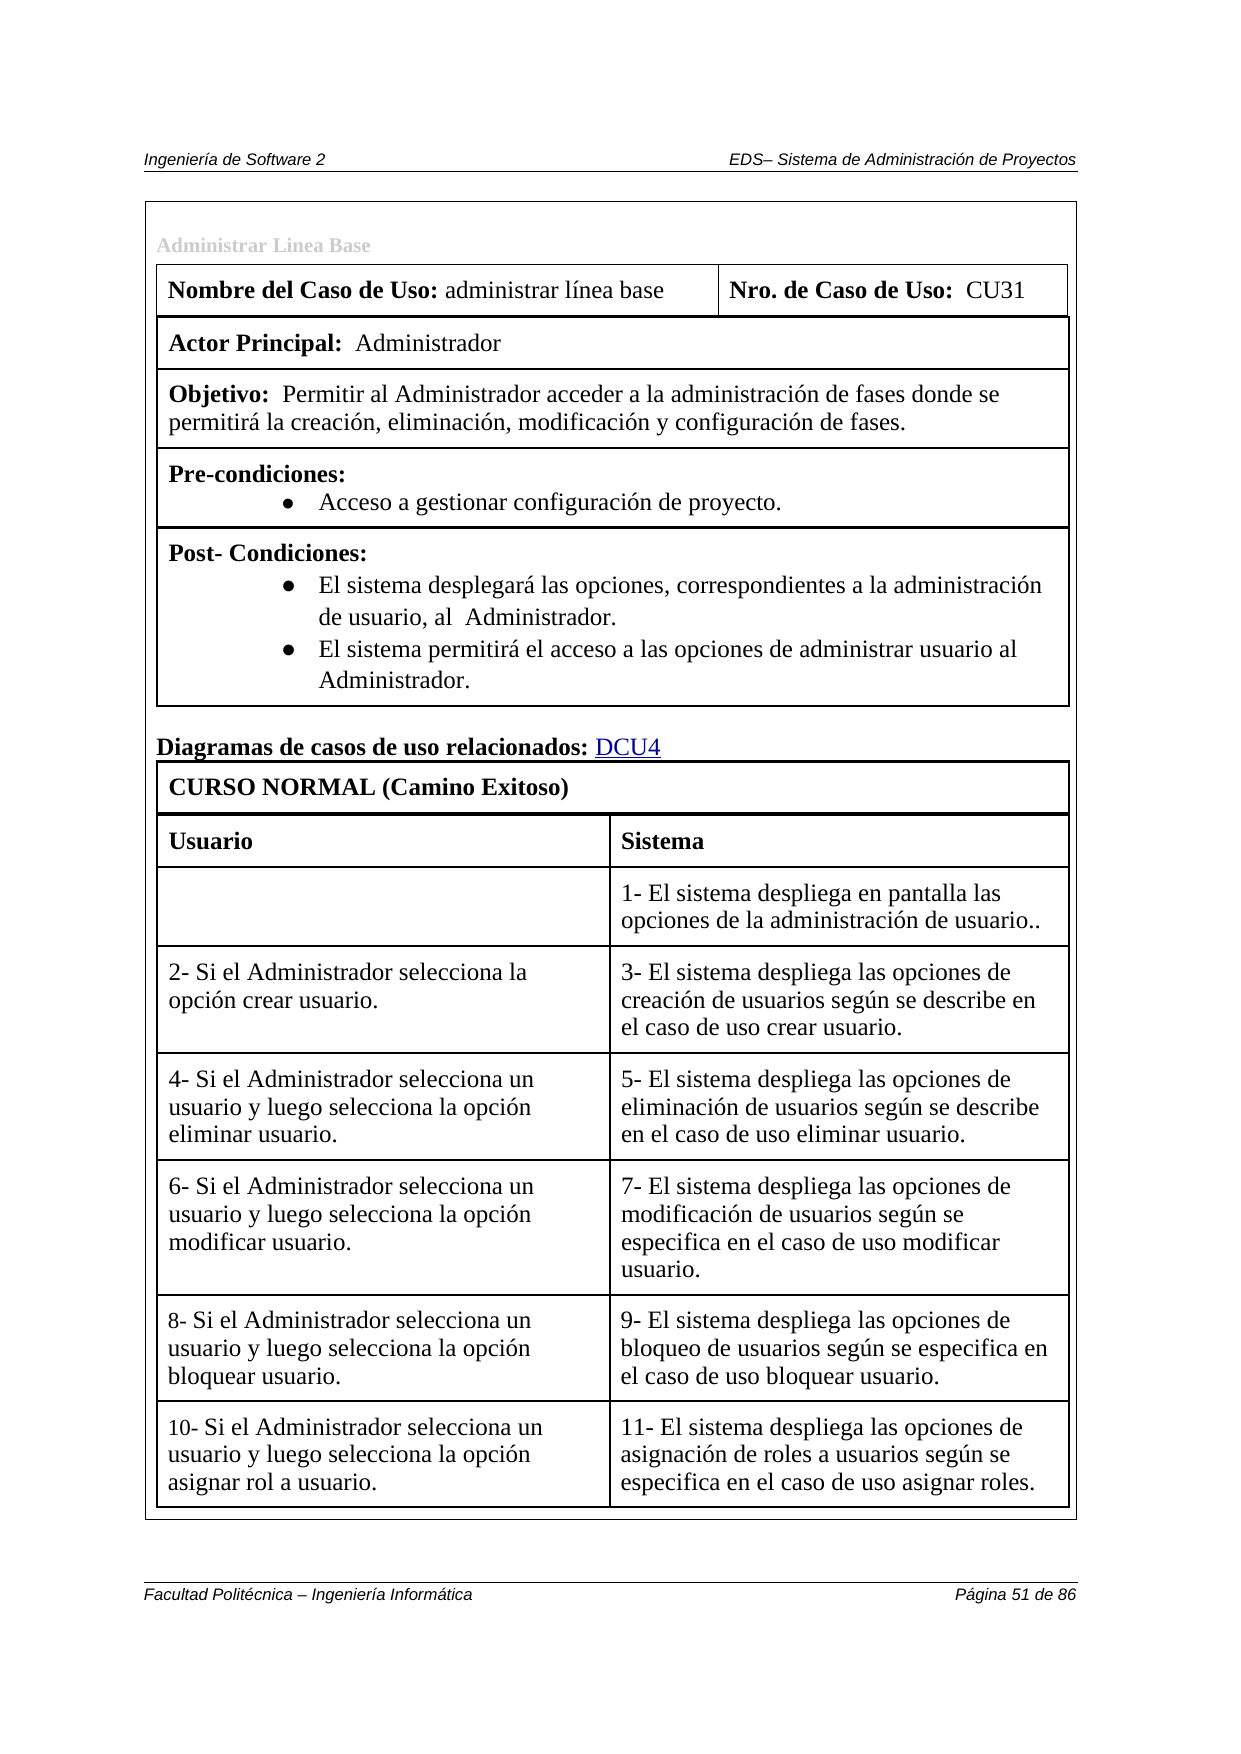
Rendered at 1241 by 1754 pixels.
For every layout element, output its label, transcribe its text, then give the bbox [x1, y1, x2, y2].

table_cell 4- Si el Administrador selecciona un usuario y luego selecciona la opción eliminar usuario. [158, 1054, 609, 1159]
table_cell [158, 868, 609, 945]
table_cell 7- El sistema despliega las opciones de modificación de usuarios según se especifica en el caso de uso modificar usuario. [611, 1161, 1068, 1294]
table_header Actor Principal: Administrador [158, 318, 1068, 368]
table_header Nro. de Caso de Uso: CU31 [719, 265, 1067, 315]
table_header Usuario [158, 816, 609, 866]
table_header CURSO NORMAL (Camino Exitoso) [158, 763, 1068, 812]
table_cell 3- El sistema despliega las opciones de creación de usuarios según se describe en el caso de uso crear usuario. [611, 947, 1068, 1052]
table_cell 2- Si el Administrador selecciona la opción crear usuario. [158, 947, 609, 1052]
table_cell 8- Si el Administrador selecciona un usuario y luego selecciona la opción bloquear usuario. [158, 1296, 609, 1400]
table_cell 1- El sistema despliega en pantalla las opciones de la administración de usuario.. [611, 868, 1068, 945]
table_cell 10- Si el Administrador selecciona un usuario y luego selecciona la opción asignar rol a usuario. [158, 1402, 609, 1506]
table_header Nombre del Caso de Uso: administrar línea base [157, 265, 718, 315]
table_header Sistema [611, 816, 1068, 866]
table_cell 5- El sistema despliega las opciones de eliminación de usuarios según se describe en el caso de uso eliminar usuario. [611, 1054, 1068, 1159]
table_header Administrar Linea Base Diagramas de casos de uso relacionados: DCU4 [146, 202, 1076, 1519]
table_cell 6- Si el Administrador selecciona un usuario y luego selecciona la opción modificar usuario. [158, 1161, 609, 1294]
table_cell Post- Condiciones: El sistema desplegará las opciones, correspondientes a la administración de usuario, al Administrador. El sistema permitirá el acceso a las opciones de administrar usuario al Administrador. [158, 529, 1068, 705]
table_cell Objetivo: Permitir al Administrador acceder a la administración de fases donde se permitirá la creación, eliminación, modificación y configuración de fases. [158, 370, 1068, 447]
table_cell 9- El sistema despliega las opciones de bloqueo de usuarios según se especifica en el caso de uso bloquear usuario. [611, 1296, 1068, 1400]
table_cell 11- El sistema despliega las opciones de asignación de roles a usuarios según se especifica en el caso de uso asignar roles. [611, 1402, 1068, 1506]
table_cell Pre-condiciones: Acceso a gestionar configuración de proyecto. [158, 449, 1068, 526]
